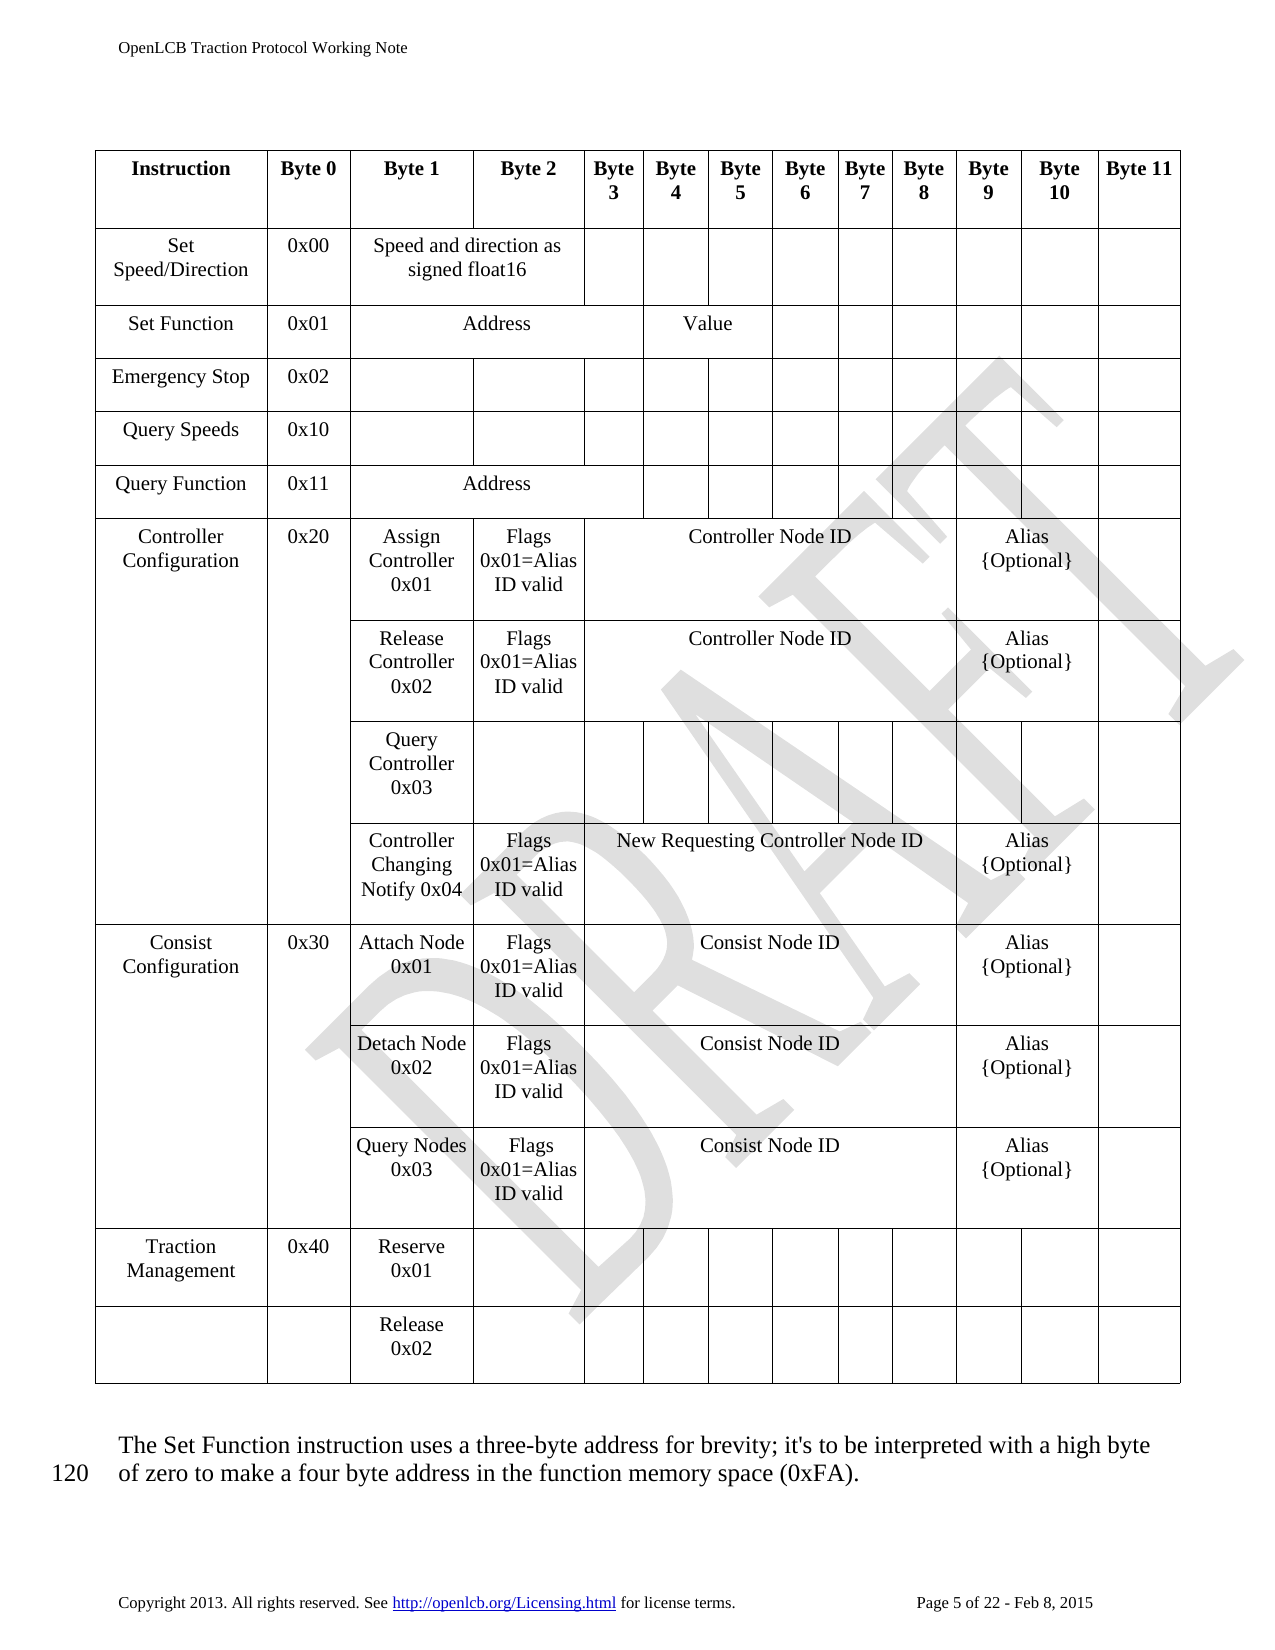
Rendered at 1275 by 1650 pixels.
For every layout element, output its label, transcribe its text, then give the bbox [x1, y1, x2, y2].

table_cell 0x10 [268, 412, 350, 465]
table_cell Alias {Optional} [957, 1026, 1098, 1127]
table_cell [268, 1307, 350, 1383]
table_cell [1099, 1026, 1180, 1127]
table_cell 0x40 [268, 1229, 350, 1306]
table_cell Address [351, 306, 643, 358]
table_cell Flags 0x01=Alias ID valid [474, 519, 584, 619]
table_header Byte 5 [709, 151, 772, 227]
table_cell [474, 359, 584, 411]
table_cell Release 0x02 [351, 1307, 473, 1383]
table_cell [1022, 466, 1098, 518]
table_cell [957, 306, 1021, 358]
table_cell [861, 621, 956, 690]
table_cell Consist Configuration [96, 925, 267, 1228]
table_cell Set Speed/Direction [96, 229, 267, 305]
table_header Byte 7 [839, 151, 892, 227]
table_cell [474, 1307, 584, 1383]
table_cell New Requesting Controller Node ID [585, 847, 661, 924]
table_cell [1099, 824, 1180, 924]
text The Set Function instruction uses a three-byte address for brevity; it's to be interpreted with a high byte of zero to make a four byte address in the function memory space (0xFA). [118, 1430, 1157, 1487]
table_cell [709, 761, 751, 822]
table_cell [585, 359, 643, 411]
table_cell [644, 412, 708, 465]
table_cell Assign Controller 0x01 [351, 519, 473, 619]
table_cell [1022, 229, 1098, 305]
table_cell [709, 229, 772, 305]
table_cell [893, 722, 956, 822]
table_cell [1022, 1229, 1098, 1306]
table_cell [1022, 1307, 1098, 1383]
table_cell Controller Node ID [816, 519, 956, 619]
table_header Byte 0 [268, 151, 350, 227]
table_cell Alias {Optional} [957, 1128, 1098, 1228]
table_cell [982, 388, 1021, 411]
table_cell [1099, 306, 1180, 358]
table_cell Detach Node 0x02 [363, 1026, 473, 1127]
table_cell Detach Node 0x02 [351, 1061, 417, 1127]
table_cell Release Controller 0x02 [351, 621, 473, 721]
table_cell [773, 229, 838, 305]
table_cell [709, 725, 772, 822]
table_cell [839, 1307, 892, 1383]
table_cell [839, 359, 892, 411]
table_cell [1007, 466, 1021, 480]
table_cell [893, 498, 913, 518]
table_cell [839, 814, 851, 822]
table_cell [1022, 412, 1098, 465]
table_cell [709, 1307, 772, 1383]
table_cell [1099, 601, 1117, 619]
table_cell [962, 722, 1021, 781]
table_cell Consist Node ID [650, 1128, 956, 1228]
table_cell Emergency Stop [96, 359, 267, 411]
table_cell [957, 760, 1019, 822]
table_cell Flags 0x01=Alias ID valid [474, 894, 524, 924]
table_cell [1162, 621, 1180, 639]
table_cell [893, 1229, 956, 1306]
table_cell [351, 412, 473, 465]
table_cell [773, 306, 838, 358]
table_header Byte 11 [1099, 151, 1180, 227]
table_cell [709, 466, 772, 518]
table_cell [702, 722, 708, 731]
table_cell [773, 466, 838, 518]
table_cell Alias {Optional} [957, 925, 1098, 1025]
table_cell New Requesting Controller Node ID [910, 824, 956, 855]
table_cell [562, 1229, 584, 1251]
table_cell [957, 359, 994, 396]
table_cell [760, 722, 772, 730]
table_header Byte 6 [773, 151, 838, 227]
table_cell [654, 986, 754, 1025]
table_cell [1099, 229, 1180, 305]
table_cell Controller Configuration [96, 519, 267, 924]
table_header Byte 4 [644, 151, 708, 227]
table_cell [585, 722, 643, 822]
table_cell [585, 1307, 643, 1383]
table_cell Controller Node ID [585, 519, 834, 619]
table_cell [1099, 519, 1180, 619]
table_cell [1099, 466, 1180, 518]
table_cell [957, 466, 1016, 518]
table_cell [1099, 1229, 1180, 1306]
table_cell [1022, 398, 1037, 411]
table_header Byte 3 [585, 151, 643, 227]
table_cell [773, 1307, 838, 1383]
table_cell [773, 412, 838, 465]
table_cell [585, 925, 667, 991]
table_cell Address [351, 466, 643, 518]
table_cell [585, 1128, 645, 1228]
table_cell [839, 1229, 892, 1306]
table_cell Consist Node ID [585, 1096, 611, 1127]
table_cell Consist Node ID [585, 1026, 727, 1127]
table_cell Set Function [96, 306, 267, 358]
table_cell [908, 466, 956, 518]
table_cell 0x00 [268, 229, 350, 305]
table_cell [1099, 359, 1180, 411]
table_cell [773, 722, 838, 775]
table_cell [1022, 306, 1098, 358]
table_cell [644, 722, 708, 822]
table_cell [1099, 925, 1180, 1025]
table_cell Flags 0x01=Alias ID valid [474, 621, 584, 721]
table_cell [585, 412, 643, 465]
table_cell [957, 1229, 1021, 1306]
table_cell [474, 722, 584, 822]
table_cell Alias {Optional} [957, 621, 1098, 721]
table_cell New Requesting Controller Node ID [821, 839, 956, 924]
table_cell [957, 229, 1021, 305]
table_cell [368, 992, 473, 1025]
table_cell [644, 359, 708, 411]
table_cell [839, 306, 892, 358]
table_cell [96, 1307, 267, 1383]
table_cell [893, 229, 956, 305]
table_cell Flags 0x01=Alias ID valid [474, 824, 530, 879]
table_cell [474, 1229, 580, 1306]
table_cell [644, 1229, 708, 1306]
table_cell Alias {Optional} [957, 824, 1098, 924]
table_cell Flags 0x01=Alias ID valid [474, 925, 584, 1025]
table_cell [773, 359, 838, 411]
table_cell Speed and direction as signed float16 [351, 229, 584, 305]
table_cell [966, 412, 1021, 465]
table_cell [1099, 621, 1180, 721]
table_cell [839, 722, 892, 812]
table_cell Flags 0x01=Alias ID valid [474, 1026, 584, 1127]
table_cell [709, 1229, 772, 1306]
table_cell Consist Node ID [669, 1026, 956, 1127]
table_cell 0x20 [268, 519, 350, 924]
table_cell [957, 1307, 1021, 1383]
table_cell Value [644, 306, 772, 358]
table_header Byte 8 [893, 151, 956, 227]
table_cell [927, 446, 956, 465]
table_cell [351, 359, 473, 411]
table_cell [1099, 412, 1180, 465]
table_cell Query Function [96, 466, 267, 518]
table_cell Consist Node ID [691, 925, 872, 1025]
table_cell [839, 412, 892, 465]
table_cell [1099, 1128, 1180, 1228]
table_cell [474, 412, 584, 465]
table_cell Query Speeds [96, 412, 267, 465]
table_cell [843, 925, 956, 1025]
table_cell [1099, 1307, 1180, 1383]
table_cell [893, 359, 956, 411]
table_header Byte 10 [1022, 151, 1098, 227]
table_cell 0x11 [268, 466, 350, 518]
table_cell 0x02 [268, 359, 350, 411]
table_cell [1099, 722, 1180, 822]
table_cell [644, 229, 708, 305]
table_cell Query Controller 0x03 [351, 722, 473, 822]
table_cell Reserve 0x01 [351, 1229, 473, 1306]
table_cell New Requesting Controller Node ID [609, 824, 821, 924]
table_cell Attach Node 0x01 [351, 925, 473, 1002]
table_cell [585, 985, 625, 1025]
table_cell Alias {Optional} [957, 519, 1098, 619]
table_cell [893, 1307, 956, 1383]
table_cell Traction Management [96, 1229, 267, 1306]
table_cell [893, 306, 956, 358]
table_cell Flags 0x01=Alias ID valid [518, 842, 584, 924]
table_cell Query Nodes 0x03 [351, 1128, 473, 1228]
table_cell Flags 0x01=Alias ID valid [474, 1128, 584, 1228]
table_cell Controller Changing Notify 0x04 [351, 824, 473, 924]
table_header Instruction [96, 151, 267, 227]
table_cell [839, 229, 892, 305]
table_cell [709, 359, 772, 411]
table_cell 0x30 [268, 925, 350, 1228]
table_cell 0x01 [268, 306, 350, 358]
table_cell [773, 769, 838, 822]
table_cell Controller Node ID [585, 621, 918, 721]
table_cell [1022, 359, 1098, 411]
table_header Byte 9 [957, 151, 1021, 227]
table_header Byte 2 [474, 151, 584, 227]
table_cell [585, 1229, 636, 1266]
table_cell [1022, 722, 1098, 822]
table_cell [644, 466, 708, 518]
table_cell [1004, 359, 1021, 376]
table_cell [709, 412, 772, 465]
table_cell New Requesting Controller Node ID [773, 824, 850, 870]
table_cell [600, 1264, 643, 1306]
table_cell [893, 412, 941, 460]
table_cell [839, 466, 892, 518]
table_header Byte 1 [351, 151, 473, 227]
table_cell [644, 1307, 708, 1383]
table_cell [773, 1229, 838, 1306]
table_cell [585, 229, 643, 305]
